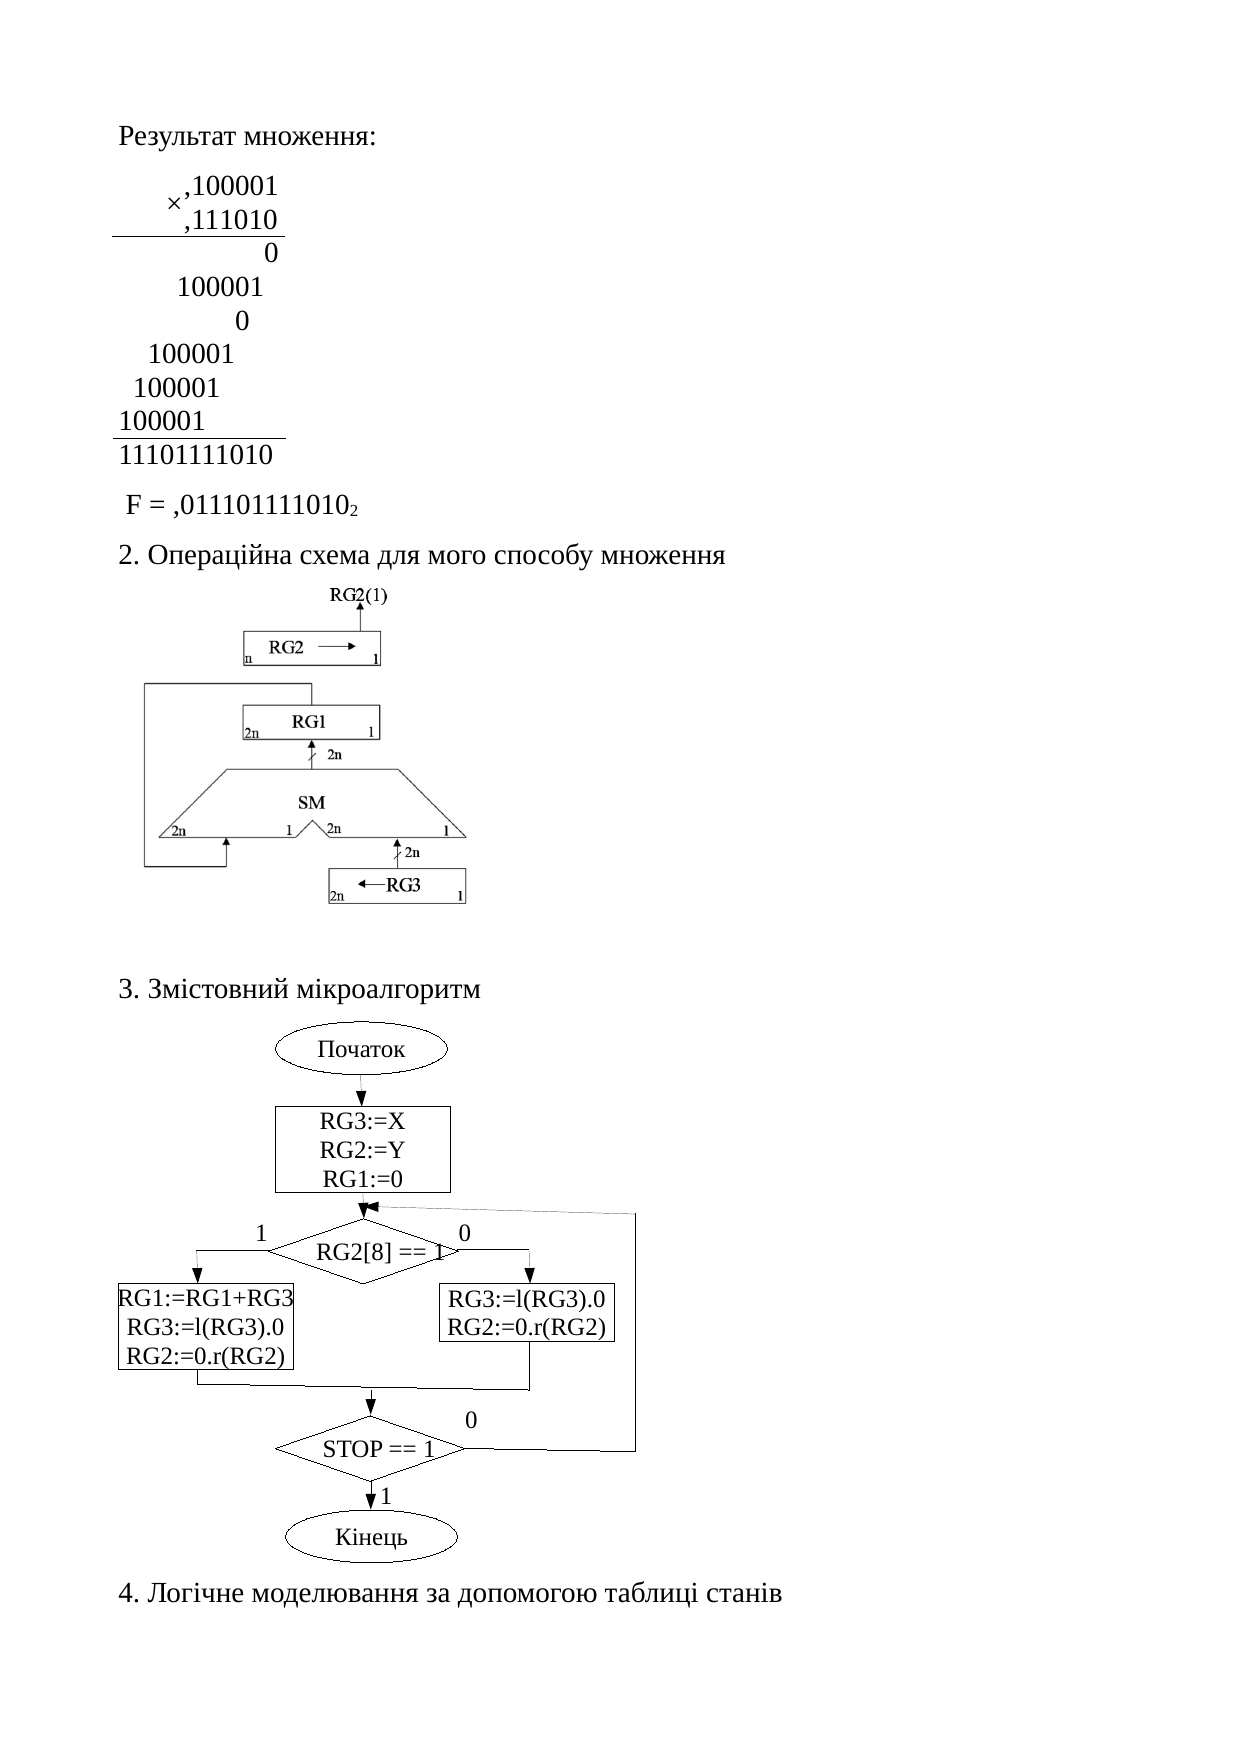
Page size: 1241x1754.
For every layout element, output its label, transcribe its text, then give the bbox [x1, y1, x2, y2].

text 100001 [118, 336, 1122, 370]
text 4. Логічне моделювання за допомогою таблиці станів [118, 1575, 1122, 1609]
text 3. Змістовний мікроалгоритм [118, 972, 1122, 1005]
text F = ,0111011110102 [118, 487, 1122, 521]
picture [139, 581, 471, 905]
text Результат множення: [118, 118, 1122, 152]
text 2. Операційна схема для мого способу множення [118, 537, 1122, 571]
text ,100001 [118, 168, 1122, 202]
text 0 [118, 236, 1122, 269]
text 0 [118, 303, 1122, 336]
text 100001 [118, 403, 1122, 437]
text 11101111010 [118, 437, 1122, 470]
text 100001 [118, 370, 1122, 403]
text ,111010 [118, 202, 1122, 236]
text 100001 [118, 269, 1122, 303]
